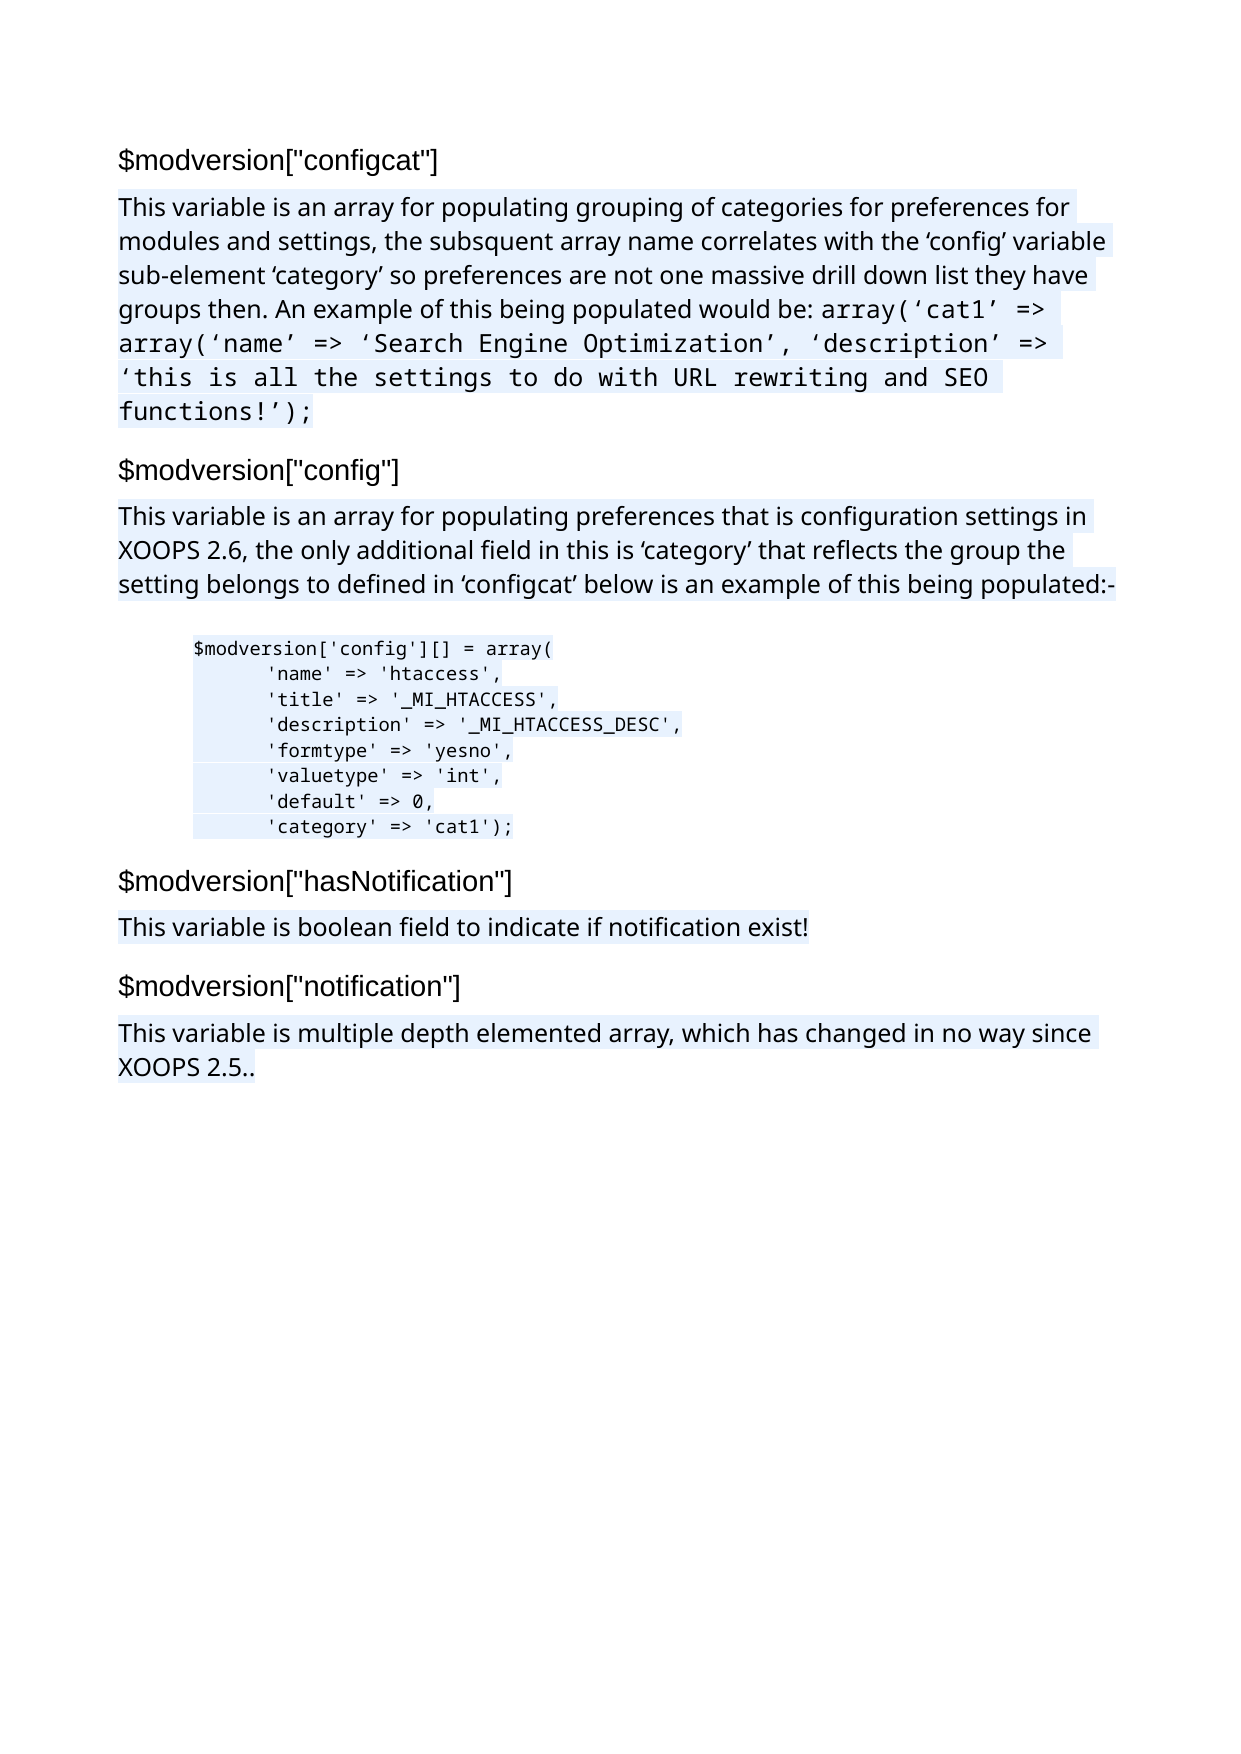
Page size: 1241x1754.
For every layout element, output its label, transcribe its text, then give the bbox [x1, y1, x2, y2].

subtitle $modversion["hasNotification"] [118, 864, 1122, 898]
text 'category' => 'cat1'); [193, 813, 1122, 839]
text This variable is an array for populating preferences that is configuration settings in XOOPS 2.6, the only additional field in this is ‘category’ that reflects the group the setting belongs to defined in ‘configcat’ below is an example of this being populated:- [118, 499, 1122, 601]
text $modversion['config'][] = array( [193, 635, 1122, 660]
text 'default' => 0, [193, 788, 1122, 813]
subtitle $modversion["notification"] [118, 969, 1122, 1003]
text 'name' => 'htaccess', [193, 660, 1122, 686]
text This variable is boolean field to indicate if notification exist! [118, 910, 1122, 944]
text 'valuetype' => 'int', [193, 762, 1122, 788]
subtitle $modversion["config"] [118, 453, 1122, 486]
text This variable is multiple depth elemented array, which has changed in no way since XOOPS 2.5.. [118, 1015, 1122, 1083]
text 'title' => '_MI_HTACCESS', [193, 686, 1122, 711]
text 'description' => '_MI_HTACCESS_DESC', [193, 711, 1122, 737]
text This variable is an array for populating grouping of categories for preferences for modules and settings, the subsquent array name correlates with the ‘config’ variable sub-element ‘category’ so preferences are not one massive drill down list they have groups then. An example of this being populated would be: array(‘cat1’ => array(‘name’ => ‘Search Engine Optimization’, ‘description’ => ‘this is all the settings to do with URL rewriting and SEO functions!’); [118, 189, 1122, 428]
subtitle $modversion["configcat"] [118, 143, 1122, 177]
text 'formtype' => 'yesno', [193, 737, 1122, 762]
